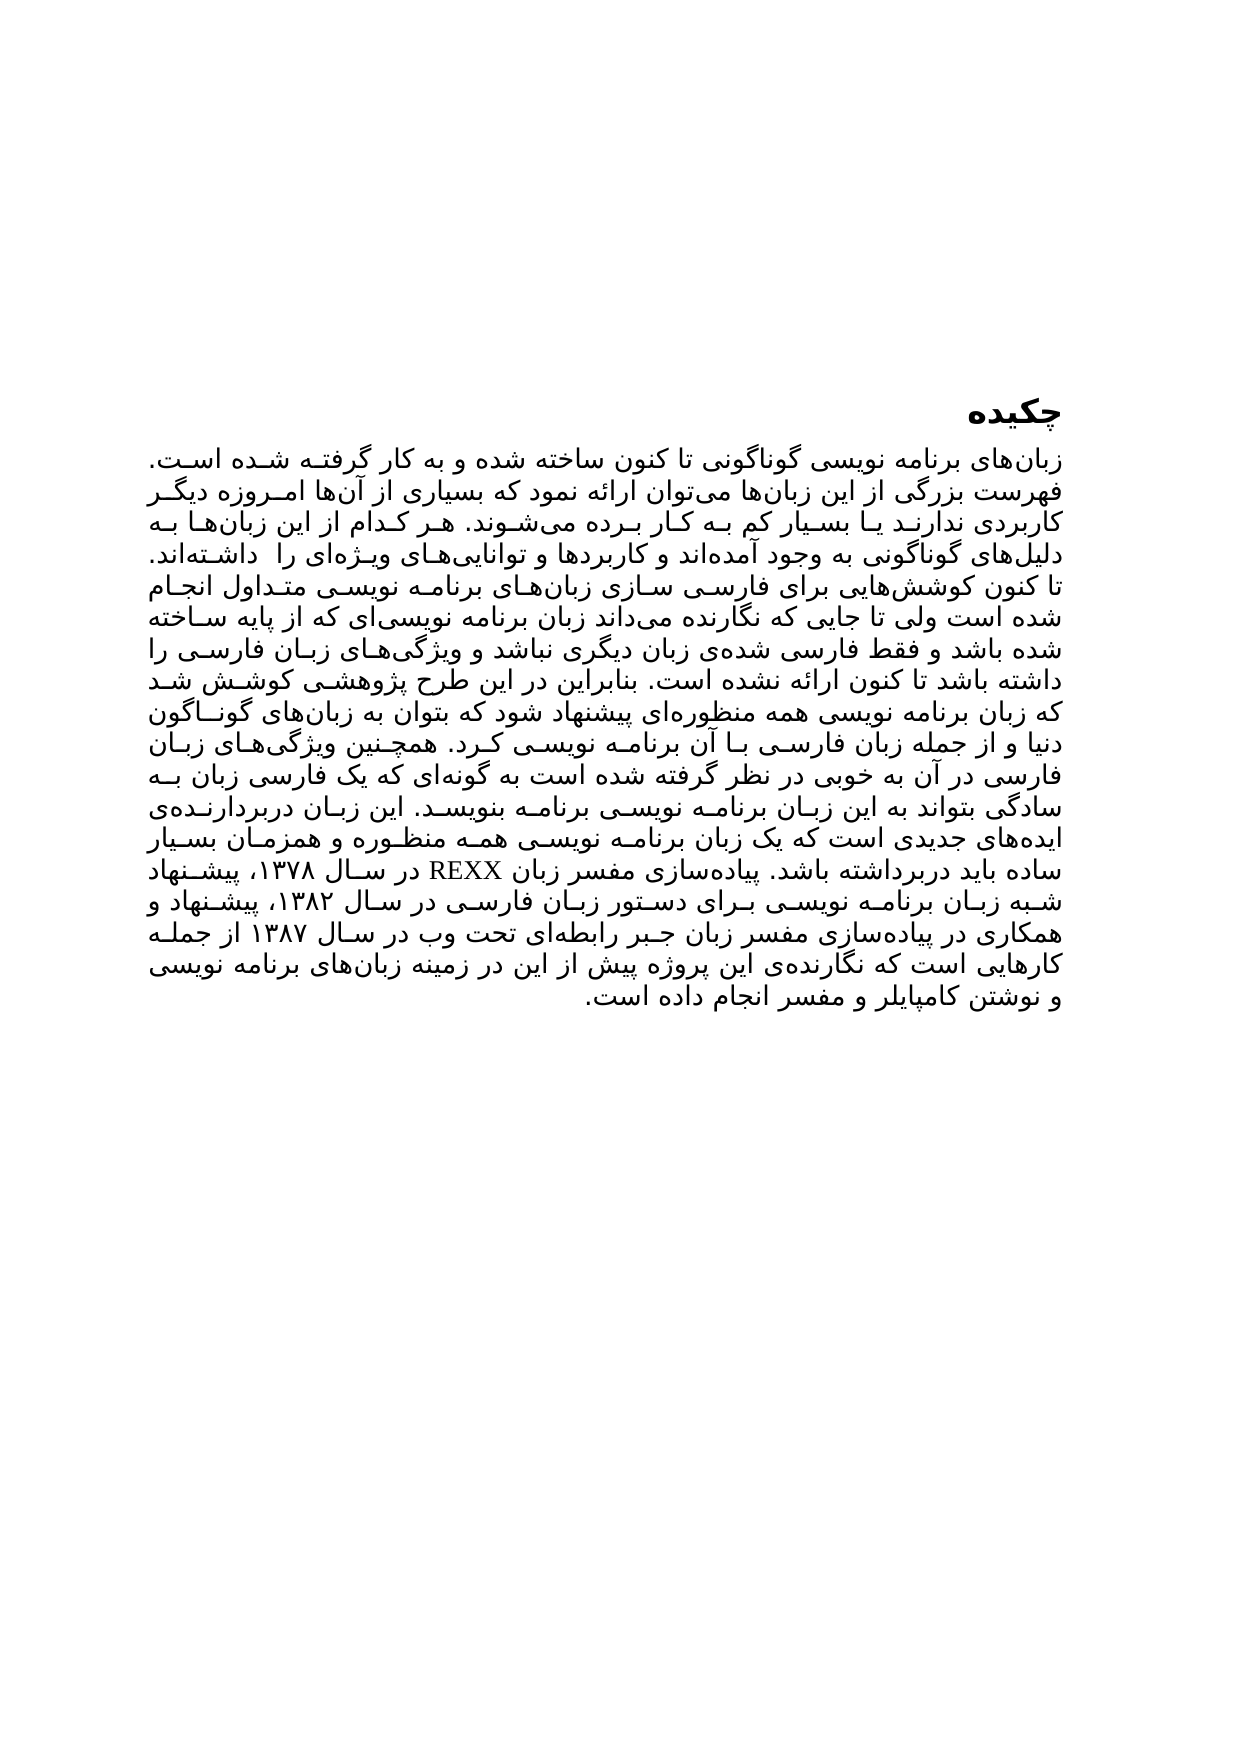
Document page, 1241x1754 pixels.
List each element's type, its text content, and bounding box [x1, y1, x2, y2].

subtitle چکیده [148, 392, 1063, 431]
text زبان‌های برنامه نویسی گوناگونی تا کنون ساخته شده و به کار گرفته شده است. فهرست بزرگی از این زبان‌ها می‌توان ارائه نمود که بسیاری از آن‌ها امروزه دیگر کاربردی ندارند یا بسیار کم به کار برده می‌شوند. هر کدام از این زبان‌ها به دلیل‌های گوناگونی به وجود آمده‌اند و کاربردها و توانایی‌های ویژه‌ای را داشته‌اند. تا کنون کوشش‌هایی برای فارسی سازی زبان‌های برنامه نویسی متداول انجام شده است ولی تا جایی که نگارنده می‌داند زبان برنامه نویسی‌ای که از پایه ساخته شده باشد و فقط فارسی شده‌ی زبان دیگری نباشد و ویژگی‌های زبان فارسی را داشته باشد تا کنون ارائه نشده است. بنابراین در این طرح پژوهشی کوشش شد که زبان برنامه نویسی همه منظوره‌ای پیشنهاد شود که بتوان به زبان‌های گوناگون دنیا و از جمله زبان فارسی با آن برنامه نویسی کرد. همچنین ویژگی‌های زبان فارسی در آن به خوبی در نظر گرفته شده است به گونه‌ای که یک فارسی زبان به سادگی بتواند به این زبان برنامه نویسی برنامه بنویسد. این زبان دربردارنده‌ی ایده‌های جدیدی است که یک زبان برنامه نویسی همه منظوره و همزمان بسیار ساده باید دربرداشته باشد. پیاده‌سازی مفسر زبان REXX در سال ۱۳۷۸، پیشنهاد شبه زبان برنامه نویسی برای دستور زبان فارسی در سال ۱۳۸۲، پیشنهاد و همکاری در پیاده‌سازی مفسر زبان جبر رابطه‌‌ای تحت وب در سال ۱۳۸۷ از جمله کارهایی است که نگارنده‌ی این پروژه پیش از این در زمینه زبان‌های برنامه نویسی و نوشتن کامپایلر و مفسر انجام داده است. [148, 444, 1063, 1012]
